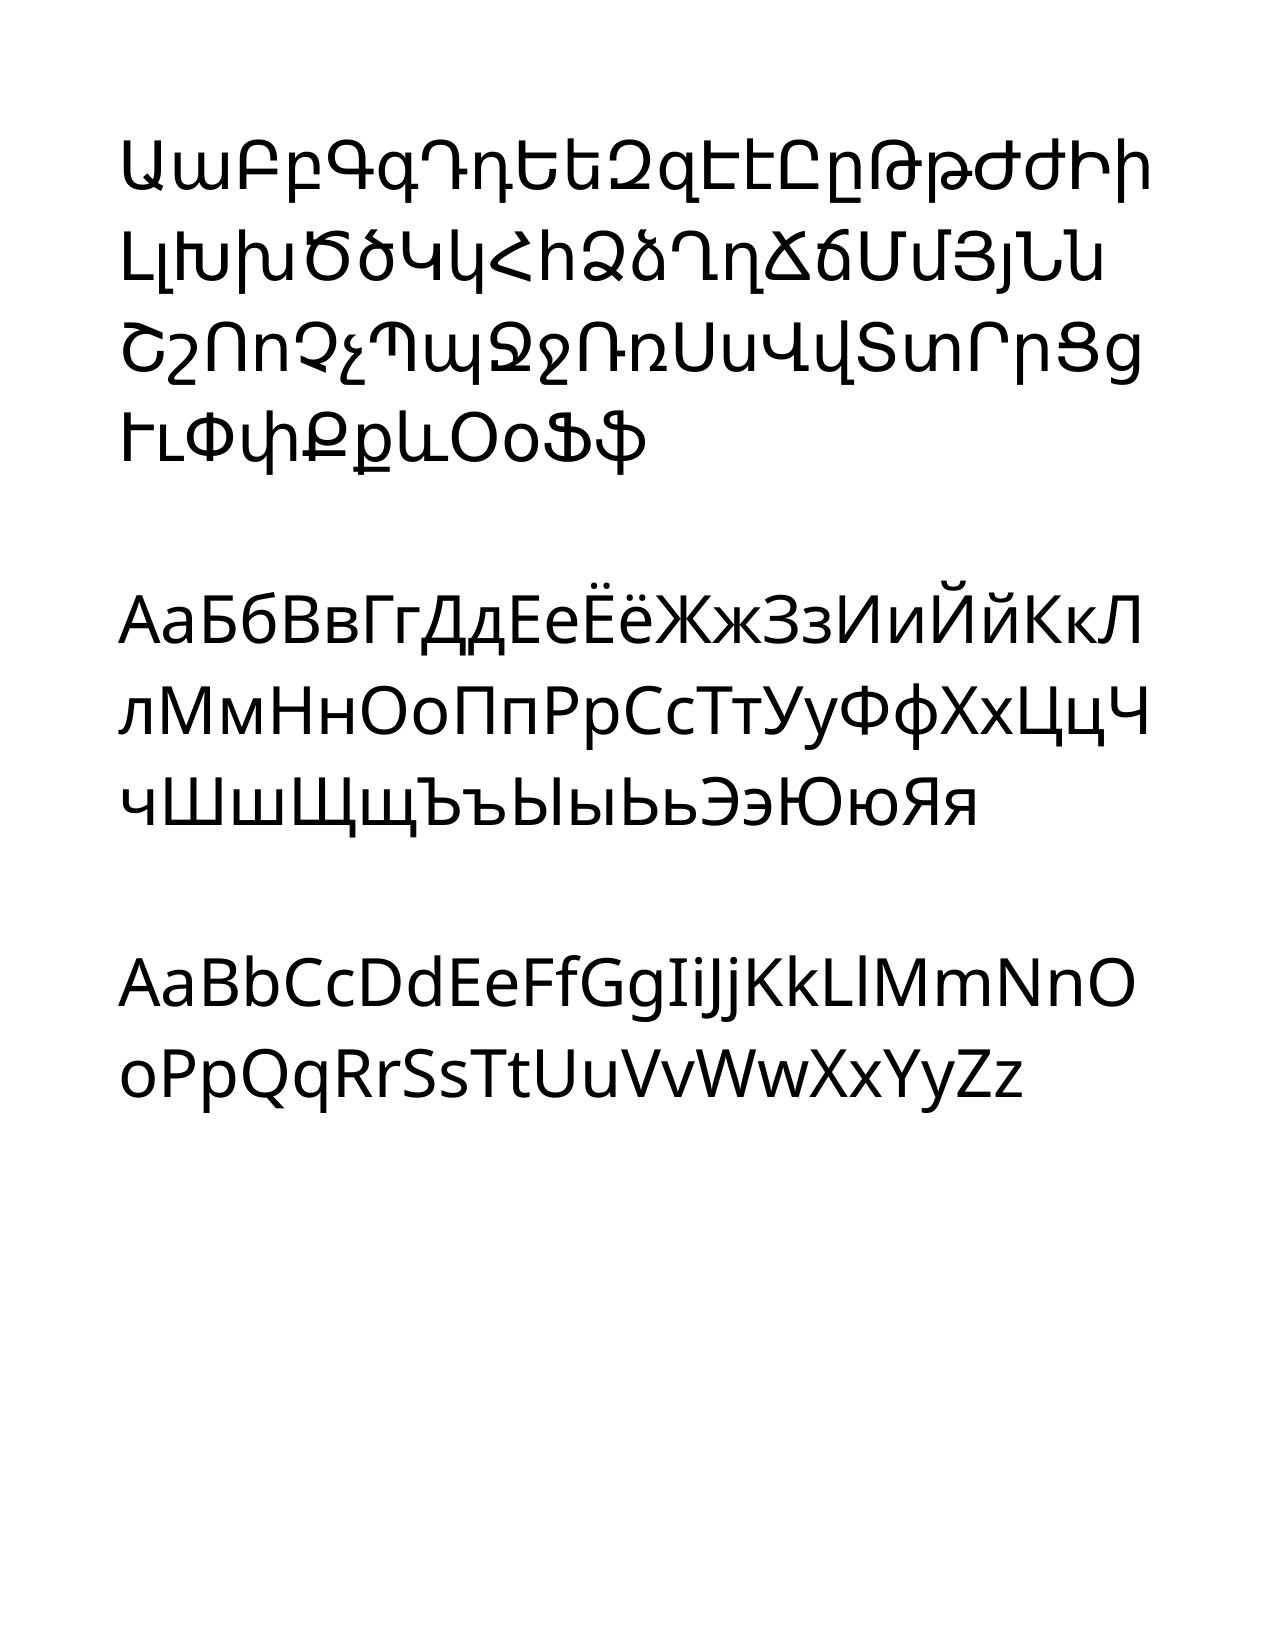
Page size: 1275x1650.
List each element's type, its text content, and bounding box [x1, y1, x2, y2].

text AaBbCcDdEeFfGgIiJjKkLlMmNnOoPpQqRrSsTtUuVvWwXxYyZz [118, 936, 1157, 1117]
text ԱաԲբԳգԴդԵեԶզԷէԸըԹթԺժԻիԼլԽխԾծԿկՀհՁձՂղՃճՄմՅյՆնՇշՈոՉչՊպՋջՌռՍսՎվՏտՐրՑցՒւՓփՔքևՕօՖֆ [118, 118, 1157, 481]
text АаБбВвГгДдЕеЁёЖжЗзИиЙйКкЛлМмНнОоПпРрСсТтУуФфХхЦцЧчШшЩщЪъЫыЬьЭэЮюЯя [118, 572, 1157, 845]
